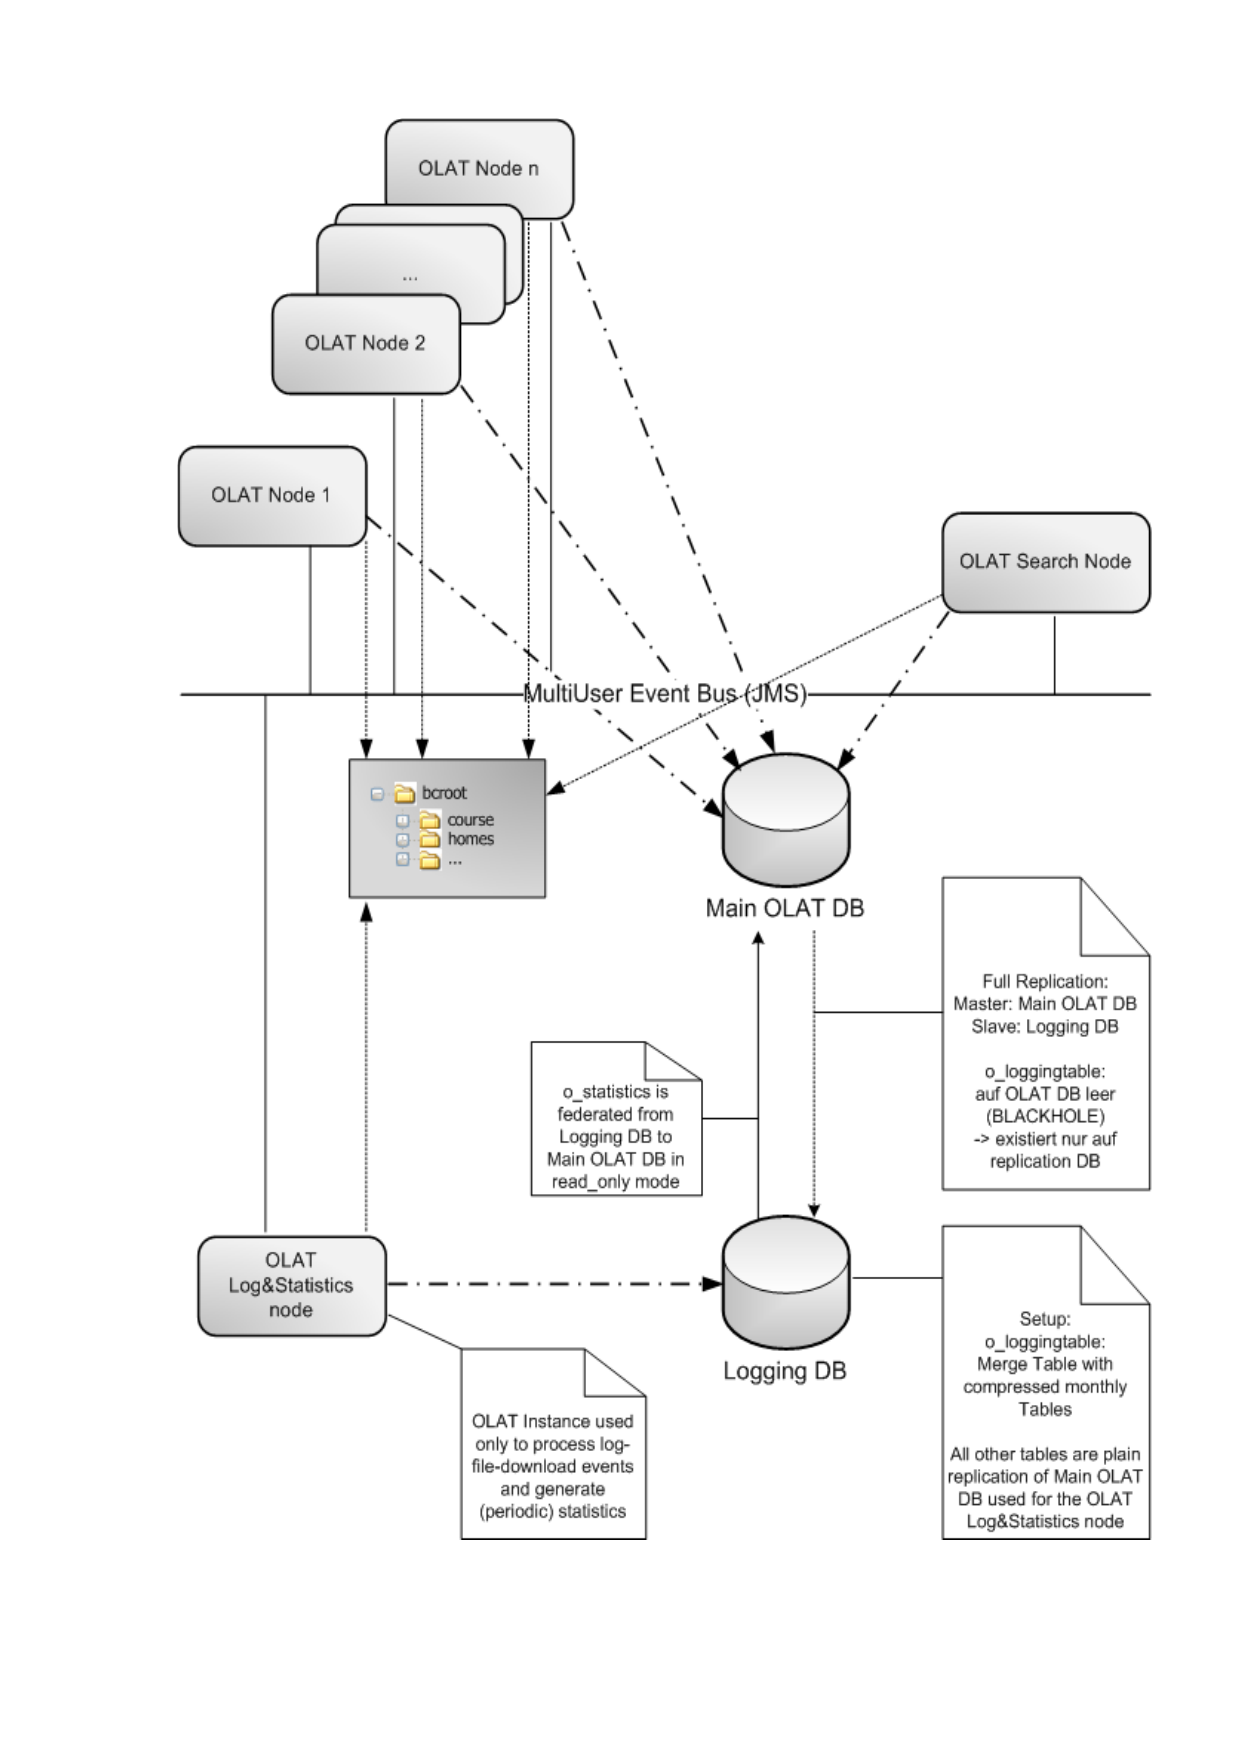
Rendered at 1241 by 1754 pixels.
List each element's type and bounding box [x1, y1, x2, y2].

picture [177, 118, 1152, 1540]
